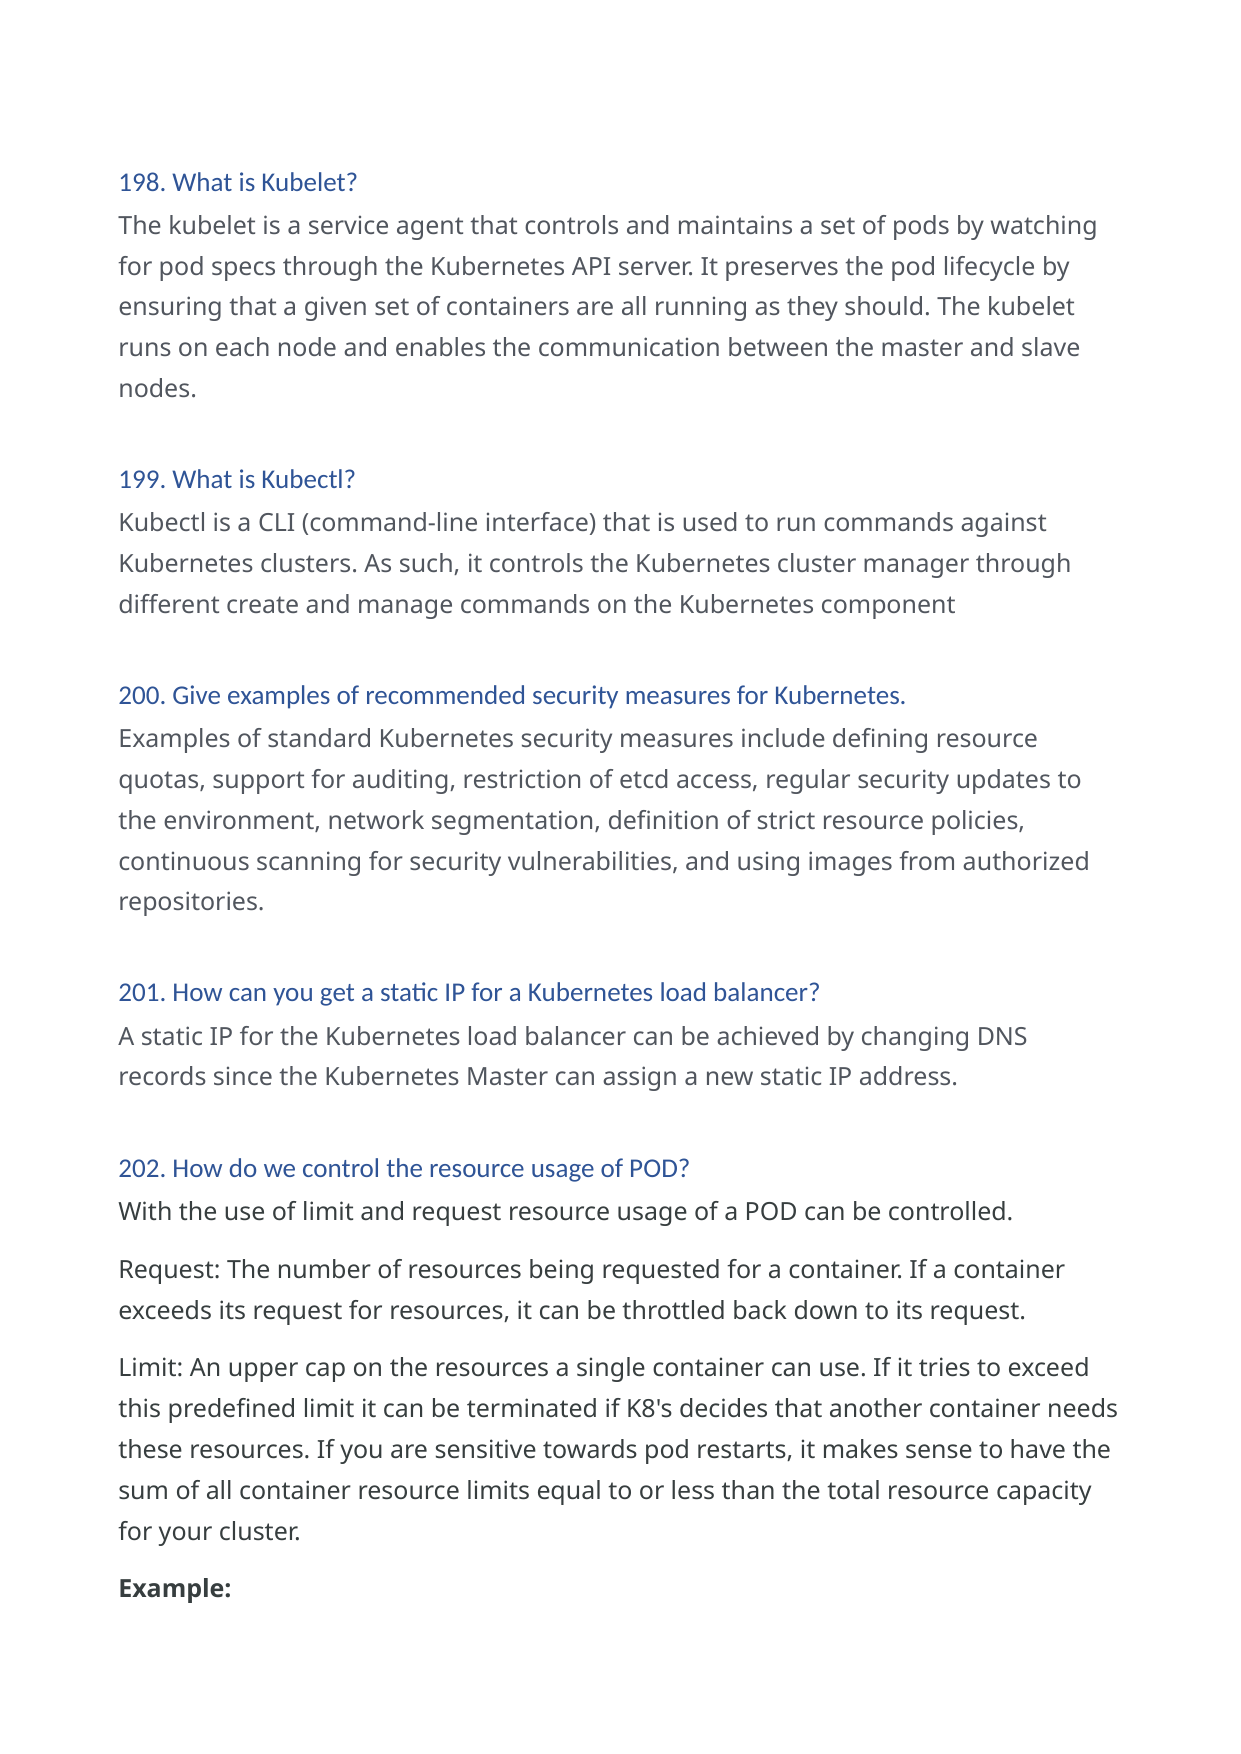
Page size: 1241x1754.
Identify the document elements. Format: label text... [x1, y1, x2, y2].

text Request: The number of resources being requested for a container. If a container exceeds its request for resources, it can be throttled back down to its request. [118, 1252, 1122, 1326]
text Examples of standard Kubernetes security measures include defining resource quotas, support for auditing, restriction of etcd access, regular security updates to the environment, network segmentation, definition of strict resource policies, continuous scanning for security vulnerabilities, and using images from authorized repositories. [118, 721, 1122, 918]
subtitle 200. Give examples of recommended security measures for Kubernetes. [118, 678, 1122, 711]
subtitle 199. What is Kubectl? [118, 462, 1122, 495]
text With the use of limit and request resource usage of a POD can be controlled. [118, 1194, 1122, 1228]
text Example: [118, 1571, 1122, 1605]
text Limit: An upper cap on the resources a single container can use. If it tries to exceed this predefined limit it can be terminated if K8's decides that another container needs these resources. If you are sensitive towards pod restarts, it makes sense to have the sum of all container resource limits equal to or less than the total resource capacity for your cluster. [118, 1350, 1122, 1547]
text The kubelet is a service agent that controls and maintains a set of pods by watching for pod specs through the Kubernetes API server. It preserves the pod lifecycle by ensuring that a given set of containers are all running as they should. The kubelet runs on each node and enables the communication between the master and slave nodes. [118, 207, 1122, 405]
subtitle 201. How can you get a static IP for a Kubernetes load balancer? [118, 976, 1122, 1009]
subtitle 202. How do we control the resource usage of POD? [118, 1152, 1122, 1184]
text Kubectl is a CLI (command-line interface) that is used to run commands against Kubernetes clusters. As such, it controls the Kubernetes cluster manager through different create and manage commands on the Kubernetes component [118, 505, 1122, 621]
text A static IP for the Kubernetes load balancer can be achieved by changing DNS records since the Kubernetes Master can assign a new static IP address. [118, 1018, 1122, 1093]
subtitle 198. What is Kubelet? [118, 165, 1122, 198]
